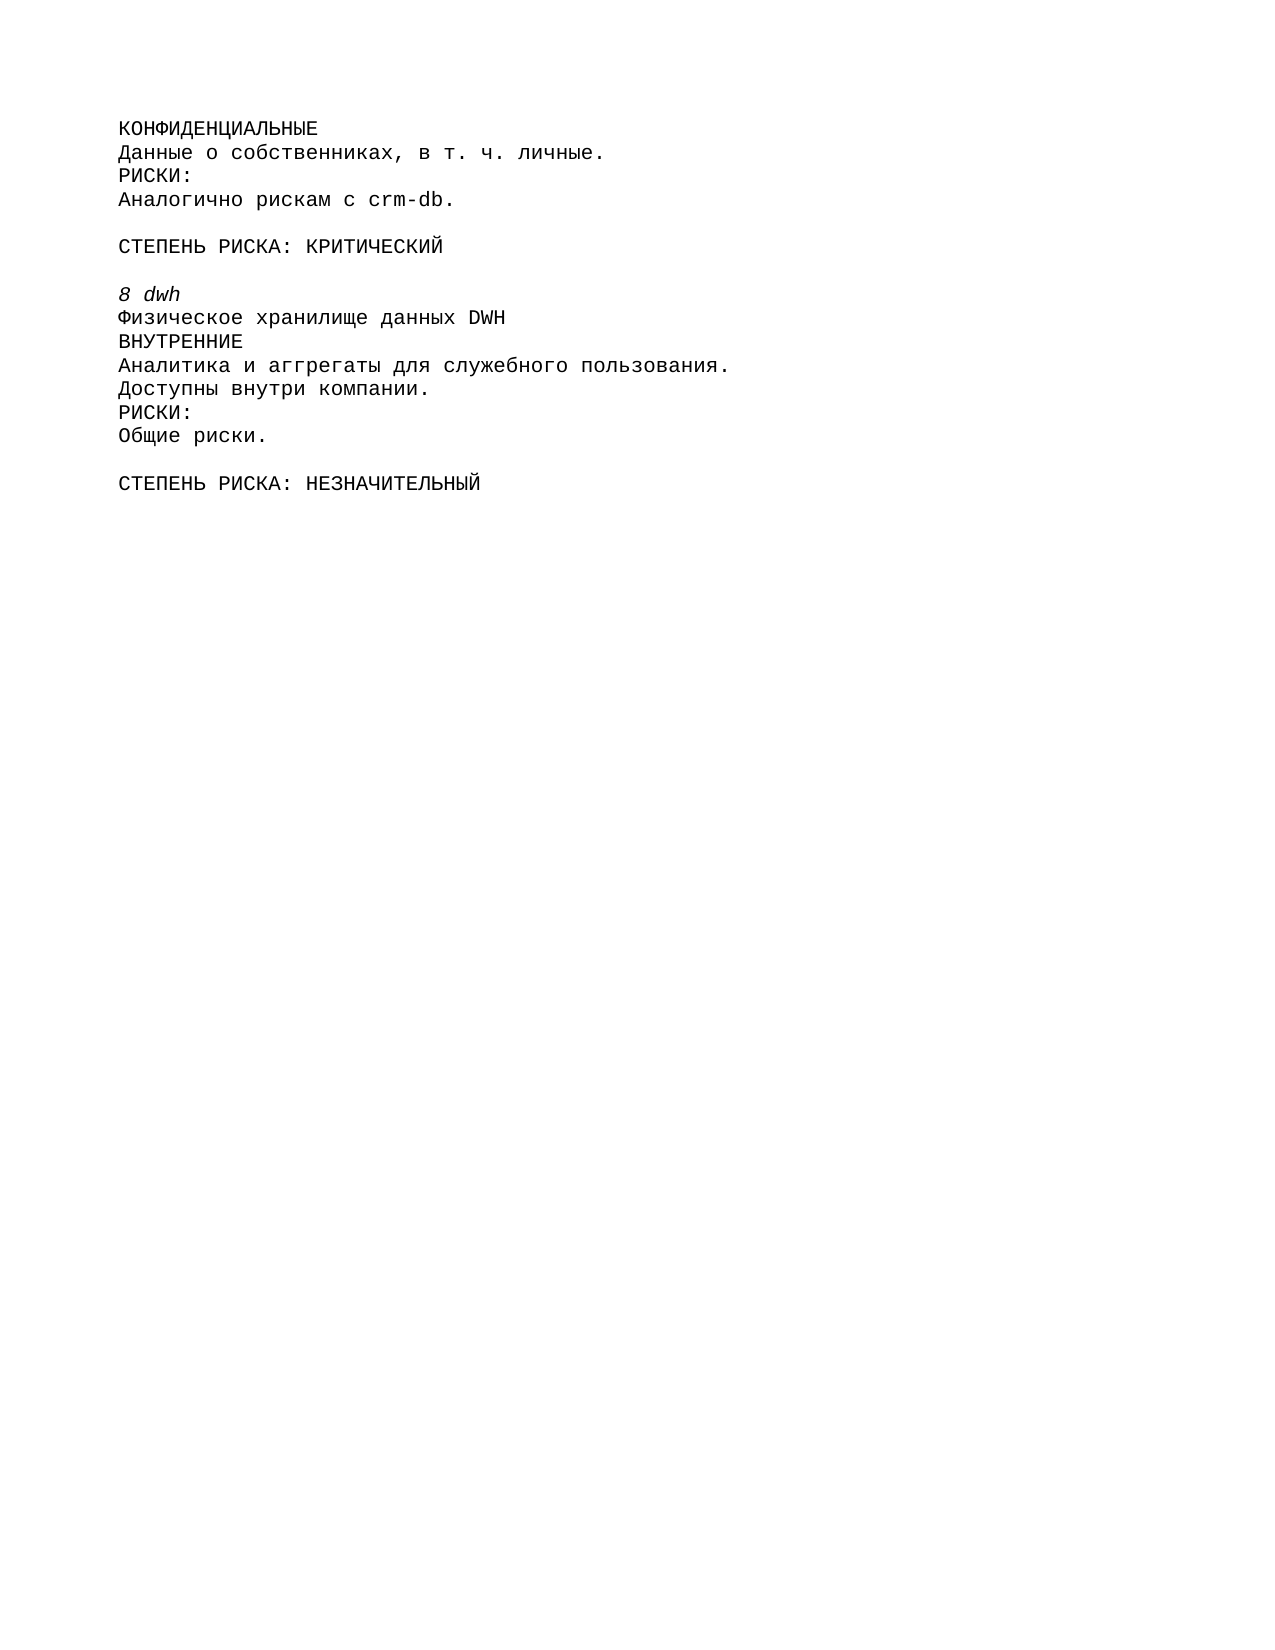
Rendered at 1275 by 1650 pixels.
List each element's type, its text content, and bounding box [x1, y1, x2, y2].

text 8 dwh [118, 284, 1157, 307]
text КОНФИДЕНЦИАЛЬНЫЕ [118, 118, 1157, 142]
text РИСКИ: [118, 165, 1157, 189]
text Физическое хранилище данных DWH [118, 307, 1157, 331]
text СТЕПЕНЬ РИСКА: КРИТИЧЕСКИЙ [118, 236, 1157, 260]
text Общие риски. [118, 426, 1157, 449]
text Данные о собственниках, в т. ч. личные. [118, 142, 1157, 165]
text ВНУТРЕННИЕ [118, 331, 1157, 354]
text РИСКИ: [118, 402, 1157, 426]
text СТЕПЕНЬ РИСКА: НЕЗНАЧИТЕЛЬНЫЙ [118, 473, 1157, 496]
text Аналитика и аггрегаты для служебного пользования. [118, 354, 1157, 378]
text Доступны внутри компании. [118, 378, 1157, 402]
text Аналогично рискам с crm-db. [118, 189, 1157, 213]
